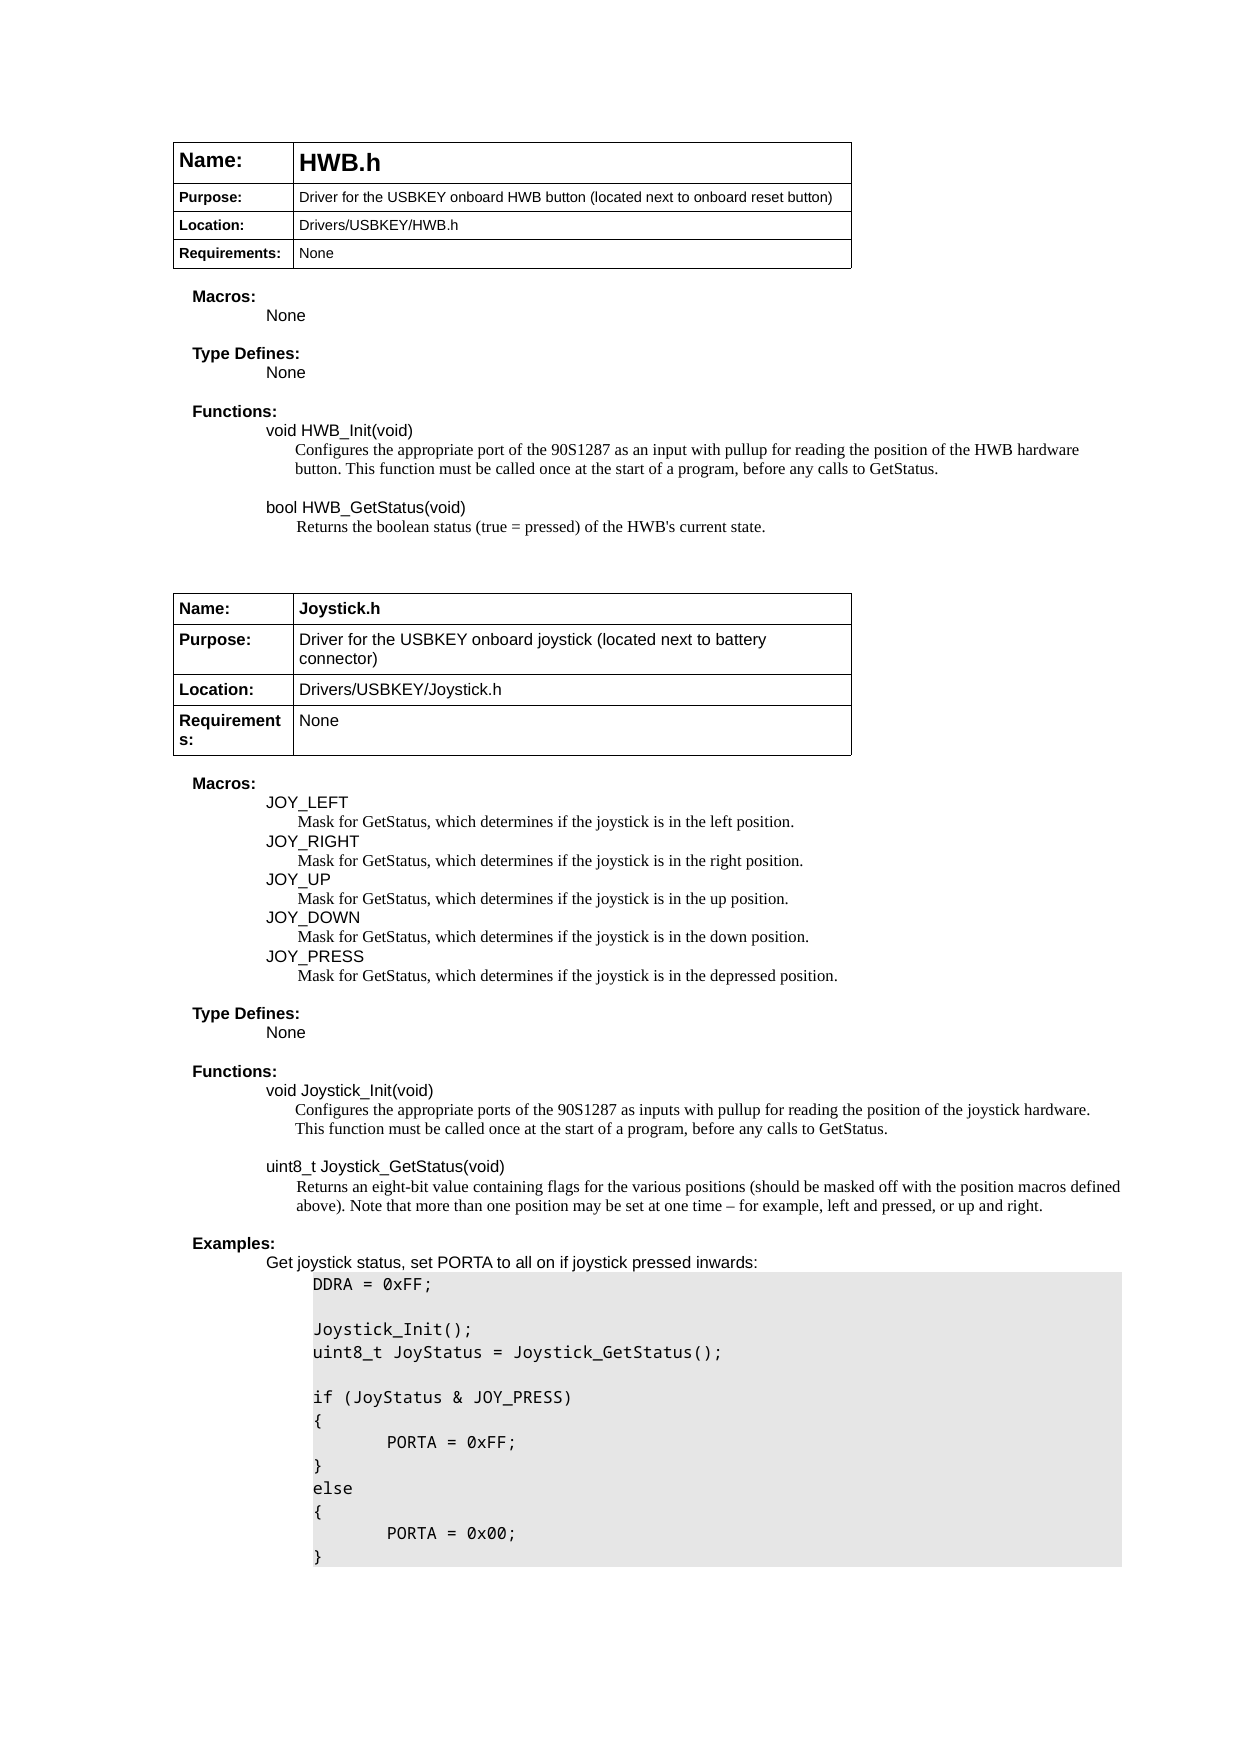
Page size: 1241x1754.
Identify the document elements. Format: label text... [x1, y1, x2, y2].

table_header Joystick.h [294, 594, 851, 624]
text uint8_t JoyStatus = Joystick_GetStatus(); [313, 1340, 1122, 1363]
text uint8_t Joystick_GetStatus(void) [118, 1157, 1122, 1176]
text Type Defines: [118, 344, 1122, 363]
text PORTA = 0x00; [313, 1522, 1122, 1545]
text None [118, 306, 1122, 325]
text Macros: [118, 287, 1122, 306]
text Mask for GetStatus, which determines if the joystick is in the down position. [297, 927, 1122, 946]
text Functions: [118, 1061, 1122, 1081]
text Type Defines: [118, 1004, 1122, 1023]
text else [313, 1477, 1122, 1499]
text } [313, 1454, 1122, 1477]
table_cell None [294, 706, 851, 754]
text JOY_RIGHT [118, 831, 1122, 851]
text } [313, 1545, 1122, 1567]
table_cell Drivers/USBKEY/Joystick.h [294, 675, 851, 705]
text bool HWB_GetStatus(void) [118, 497, 1122, 517]
table_header HWB.h [294, 143, 851, 182]
table_cell Requirements: [174, 706, 293, 754]
text Joystick_Init(); [313, 1318, 1122, 1340]
text DDRA = 0xFF; [313, 1272, 1122, 1295]
text Returns an eight-bit value containing flags for the various positions (should be masked off with the position macros defined above). Note that more than one position may be set at one time – for example, left and pressed, or up and right. [296, 1176, 1122, 1215]
text Mask for GetStatus, which determines if the joystick is in the depressed position. [297, 966, 1122, 985]
text void HWB_Init(void) [118, 421, 1122, 440]
table_cell Purpose: [174, 625, 293, 674]
text Functions: [118, 402, 1122, 421]
text Macros: [118, 774, 1122, 793]
text JOY_UP [118, 870, 1122, 889]
text { [313, 1499, 1122, 1522]
table_header Name: [174, 143, 293, 182]
text Get joystick status, set PORTA to all on if joystick pressed inwards: [118, 1253, 1122, 1272]
text Examples: [118, 1234, 1122, 1253]
text Returns the boolean status (true = pressed) of the HWB's current state. [296, 517, 1122, 536]
table_cell Requirements: [174, 240, 293, 267]
text PORTA = 0xFF; [313, 1431, 1122, 1454]
text void Joystick_Init(void) [118, 1081, 1122, 1100]
text JOY_DOWN [118, 908, 1122, 927]
text Mask for GetStatus, which determines if the joystick is in the up position. [297, 889, 1122, 908]
table_cell Drivers/USBKEY/HWB.h [294, 212, 851, 239]
text JOY_LEFT [118, 793, 1122, 812]
table_cell Driver for the USBKEY onboard joystick (located next to battery connector) [294, 625, 851, 674]
table_cell None [294, 240, 851, 267]
text None [118, 1023, 1122, 1042]
text Mask for GetStatus, which determines if the joystick is in the right position. [297, 851, 1122, 870]
table_cell Location: [174, 212, 293, 239]
text JOY_PRESS [118, 946, 1122, 966]
table_cell Location: [174, 675, 293, 705]
text { [313, 1408, 1122, 1431]
text if (JoyStatus & JOY_PRESS) [313, 1386, 1122, 1408]
text None [118, 363, 1122, 382]
table_cell Driver for the USBKEY onboard HWB button (located next to onboard reset button) [294, 184, 851, 211]
text Configures the appropriate ports of the 90S1287 as inputs with pullup for reading the position of the joystick hardware. This function must be called once at the start of a program, before any calls to GetStatus. [295, 1100, 1122, 1138]
text Mask for GetStatus, which determines if the joystick is in the left position. [297, 812, 1122, 831]
table_cell Purpose: [174, 184, 293, 211]
table_header Name: [174, 594, 293, 624]
text Configures the appropriate port of the 90S1287 as an input with pullup for reading the position of the HWB hardware button. This function must be called once at the start of a program, before any calls to GetStatus. [295, 440, 1122, 478]
